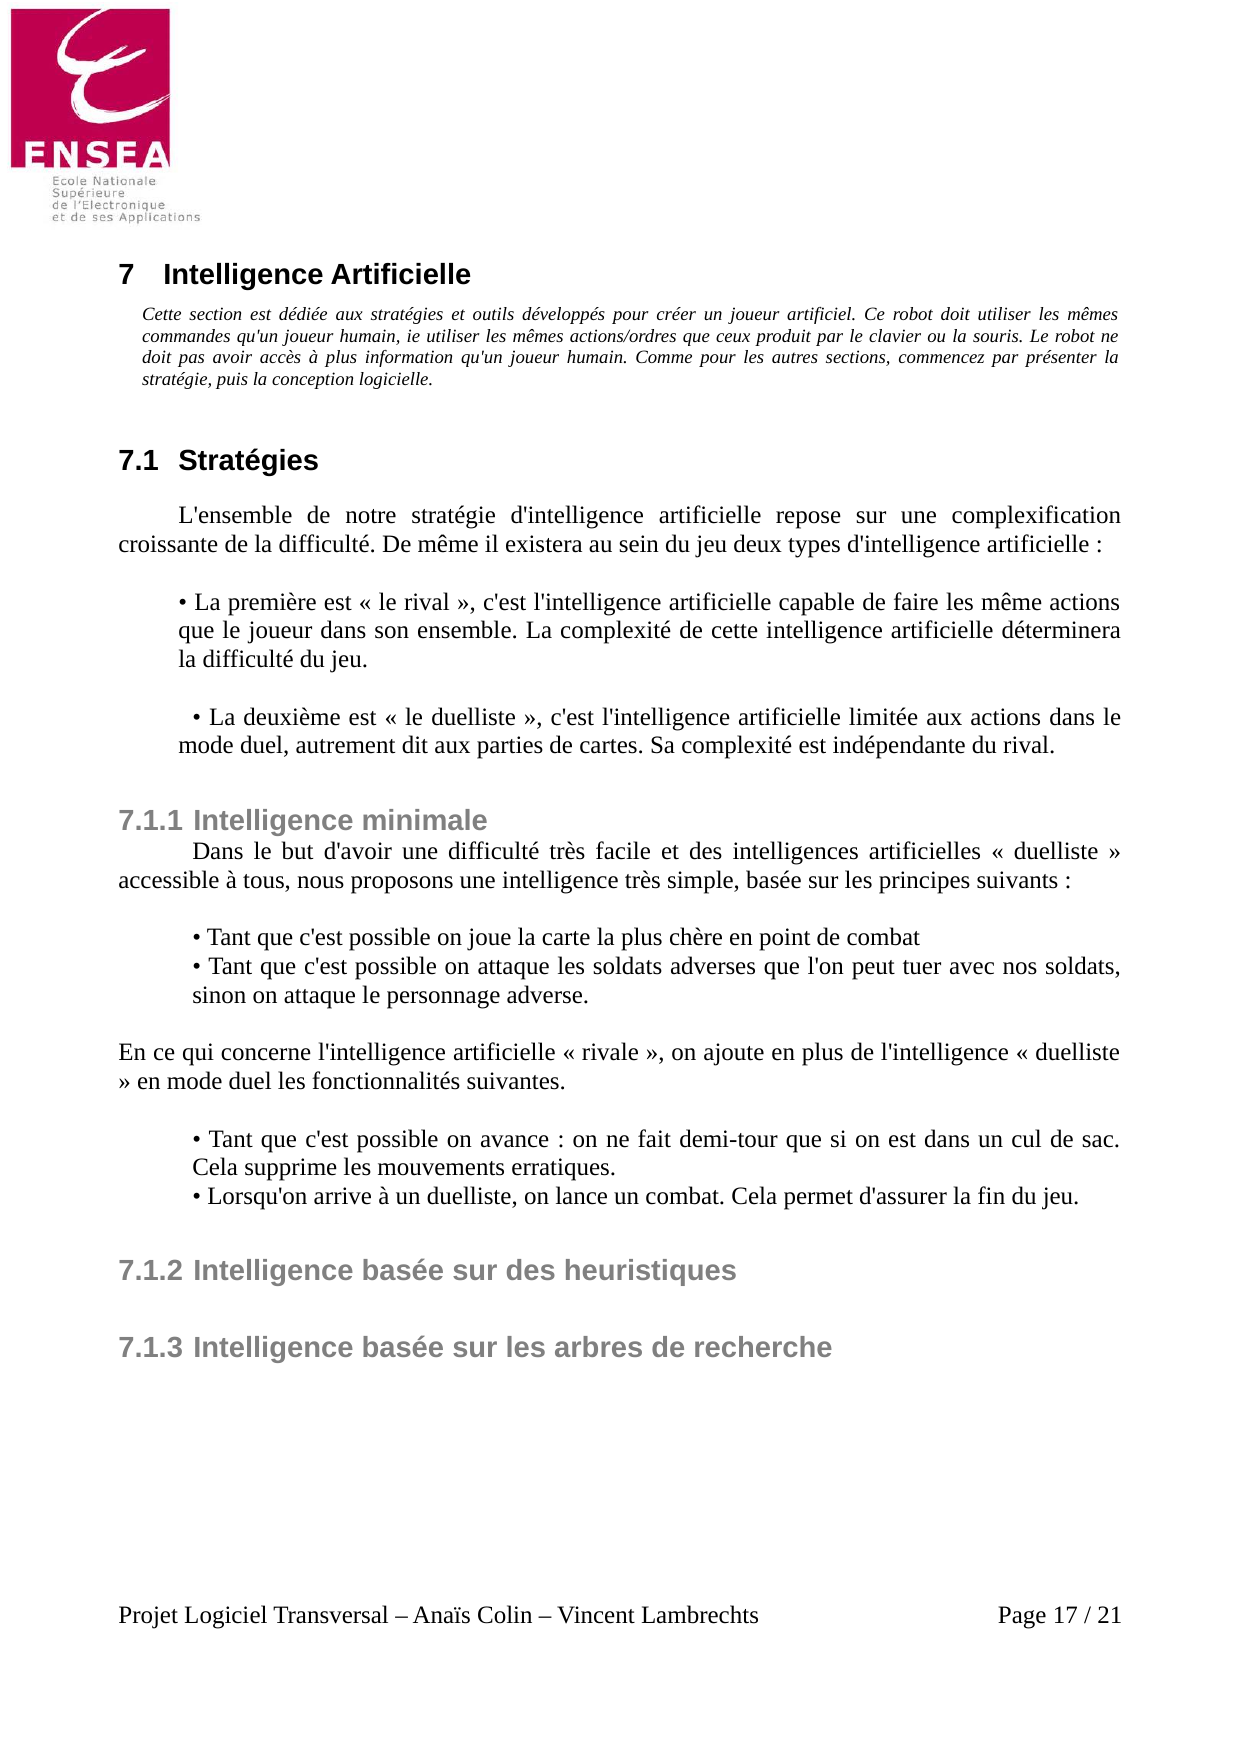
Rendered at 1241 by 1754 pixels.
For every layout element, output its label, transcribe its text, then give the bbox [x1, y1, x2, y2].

text Dans le but d'avoir une difficulté très facile et des intelligences artificielles « duelliste » accessible à tous, nous proposons une intelligence très simple, basée sur les principes suivants : [118, 836, 1122, 894]
text L'ensemble de notre stratégie d'intelligence artificielle repose sur une complexification croissante de la difficulté. De même il existera au sein du jeu deux types d'intelligence artificielle : [118, 501, 1122, 558]
text • Tant que c'est possible on attaque les soldats adverses que l'on peut tuer avec nos soldats, sinon on attaque le personnage adverse. [192, 951, 1122, 1009]
subtitle Intelligence basée sur les arbres de recherche [118, 1330, 1122, 1364]
text • Lorsqu'on arrive à un duelliste, on lance un combat. Cela permet d'assurer la fin du jeu. [118, 1181, 1122, 1210]
subtitle Stratégies [118, 443, 1122, 477]
text • La deuxième est « le duelliste », c'est l'intelligence artificielle limitée aux actions dans le mode duel, autrement dit aux parties de cartes. Sa complexité est indépendante du rival. [178, 702, 1122, 759]
text • Tant que c'est possible on avance : on ne fait demi-tour que si on est dans un cul de sac. Cela supprime les mouvements erratiques. [192, 1124, 1122, 1181]
text En ce qui concerne l'intelligence artificielle « rivale », on ajoute en plus de l'intelligence « duelliste » en mode duel les fonctionnalités suivantes. [118, 1037, 1122, 1095]
subtitle Intelligence Artificielle [118, 257, 1122, 291]
subtitle Intelligence basée sur des heuristiques [118, 1253, 1122, 1287]
text • Tant que c'est possible on joue la carte la plus chère en point de combat [118, 922, 1122, 951]
subtitle Intelligence minimale [118, 803, 1122, 836]
text • La première est « le rival », c'est l'intelligence artificielle capable de faire les même actions que le joueur dans son ensemble. La complexité de cette intelligence artificielle déterminera la difficulté du jeu. [178, 587, 1122, 673]
text Cette section est dédiée aux stratégies et outils développés pour créer un joueur artificiel. Ce robot doit utiliser les mêmes commandes qu'un joueur humain, ie utiliser les mêmes actions/ordres que ceux produit par le clavier ou la souris. Le robot ne doit pas avoir accès à plus information qu'un joueur humain. Comme pour les autres sections, commencez par présenter la stratégie, puis la conception logicielle. [142, 303, 1122, 389]
